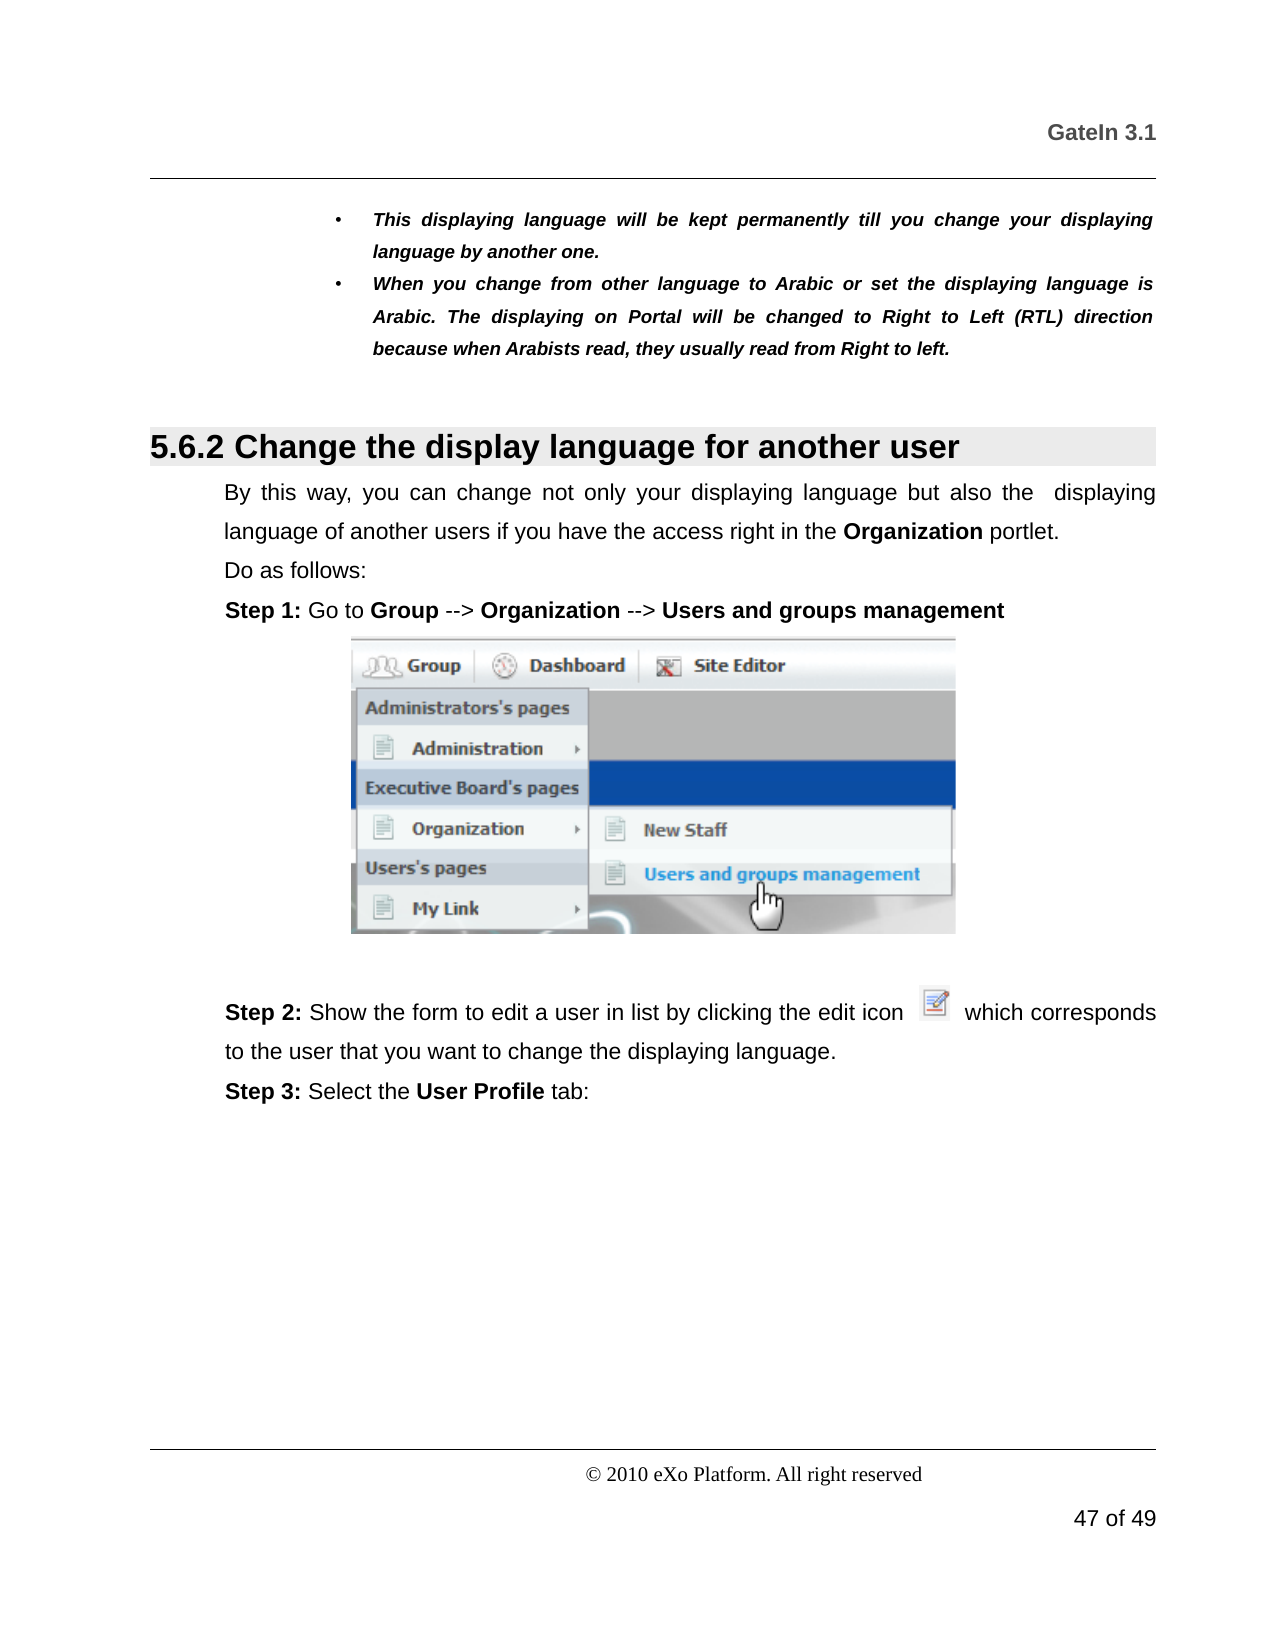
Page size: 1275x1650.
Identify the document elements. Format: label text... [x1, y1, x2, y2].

list Step 1: Go to Group --> Organization --> Users and groups management [187, 597, 1156, 623]
text Do as follows: [224, 557, 1156, 584]
text By this way, you can change not only your displaying language but also the displaying language of another users if you have the access right in the Organization portlet. [224, 478, 1156, 544]
list Step 3: Select the User Profile tab: [187, 1078, 1156, 1104]
list Step 2: Show the form to edit a user in list by clicking the edit icon which corresponds to the user that you want to change the displaying language. [187, 986, 1156, 1064]
subtitle Change the display language for another user [150, 427, 1156, 466]
list This displaying language will be kept permanently till you change your displaying language by another one. [335, 208, 1156, 262]
picture [919, 985, 951, 1021]
list When you change from other language to Arabic or set the displaying language is Arabic. The displaying on Portal will be changed to Right to Left (RTL) direction because when Arabists read, they usually read from Right to left. [335, 273, 1156, 359]
picture [351, 636, 956, 934]
